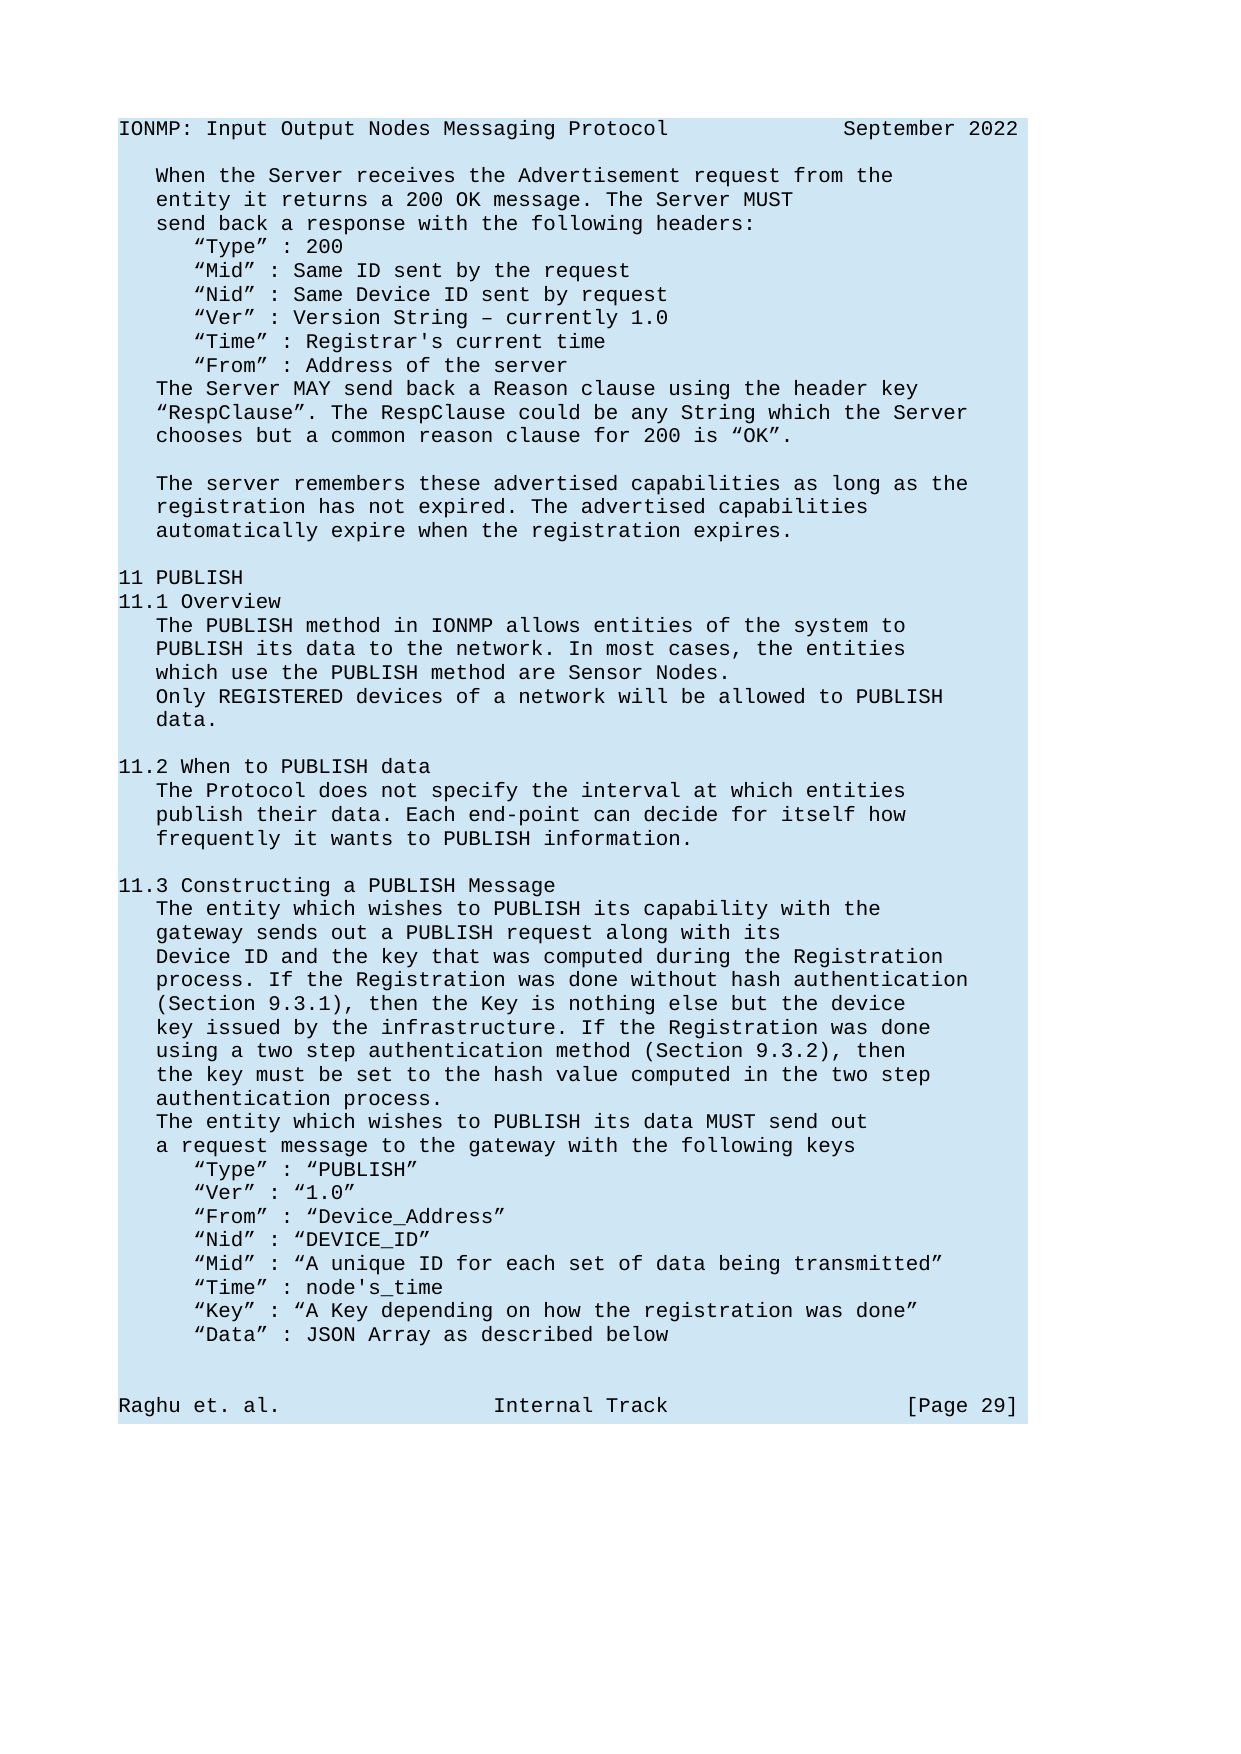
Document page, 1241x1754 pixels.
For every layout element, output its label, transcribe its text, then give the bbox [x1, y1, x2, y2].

text “Time” : node's_time [118, 1277, 1028, 1300]
text 11.1 Overview [118, 591, 1028, 615]
text “Type” : 200 [118, 236, 1028, 260]
text (Section 9.3.1), then the Key is nothing else but the device key issued by the infrastructure. If the Registration was done [118, 993, 1028, 1040]
text The PUBLISH method in IONMP allows entities of the system to PUBLISH its data to the network. In most cases, the entities [118, 615, 1028, 662]
text “Ver” : “1.0” [118, 1182, 1028, 1206]
text Only REGISTERED devices of a network will be allowed to PUBLISH data. [118, 686, 1028, 733]
text the key must be set to the hash value computed in the two step authentication process. [118, 1064, 1028, 1111]
text IONMP: Input Output Nodes Messaging Protocol September 2022 [118, 118, 1028, 142]
text Raghu et. al. Internal Track [Page 29] [118, 1395, 1028, 1419]
text using a two step authentication method (Section 9.3.2), then [118, 1040, 1028, 1064]
text The server remembers these advertised capabilities as long as the registration has not expired. The advertised capabilities automatically expire when the registration expires. [118, 473, 1028, 544]
text The Protocol does not specify the interval at which entities [118, 780, 1028, 804]
text “Ver” : Version String – currently 1.0 [118, 307, 1028, 331]
text “Mid” : “A unique ID for each set of data being transmitted” [118, 1253, 1028, 1277]
text Device ID and the key that was computed during the Registration process. If the Registration was done without hash authentication [118, 946, 1028, 993]
text The Server MAY send back a Reason clause using the header key “RespClause”. The RespClause could be any String which the Server chooses but a common reason clause for 200 is “OK”. [118, 378, 1028, 449]
text “From” : Address of the server [118, 354, 1028, 378]
text “Nid” : Same Device ID sent by request [118, 284, 1028, 307]
text 11.3 Constructing a PUBLISH Message [118, 875, 1028, 898]
text which use the PUBLISH method are Sensor Nodes. [118, 662, 1028, 686]
text “Mid” : Same ID sent by the request [118, 260, 1028, 284]
text publish their data. Each end-point can decide for itself how frequently it wants to PUBLISH information. [118, 804, 1028, 851]
text “Key” : “A Key depending on how the registration was done” “Data” : JSON Array as described below [118, 1300, 1028, 1348]
text The entity which wishes to PUBLISH its data MUST send out a request message to the gateway with the following keys [118, 1111, 1028, 1158]
text The entity which wishes to PUBLISH its capability with the gateway sends out a PUBLISH request along with its [118, 898, 1028, 946]
text 11 PUBLISH [118, 567, 1028, 591]
text “Time” : Registrar's current time [118, 331, 1028, 354]
text “Nid” : “DEVICE_ID” [118, 1229, 1028, 1253]
text When the Server receives the Advertisement request from the entity it returns a 200 OK message. The Server MUST send back a response with the following headers: [118, 165, 1028, 236]
text “From” : “Device_Address” [118, 1206, 1028, 1229]
text “Type” : “PUBLISH” [118, 1158, 1028, 1182]
text 11.2 When to PUBLISH data [118, 757, 1028, 780]
